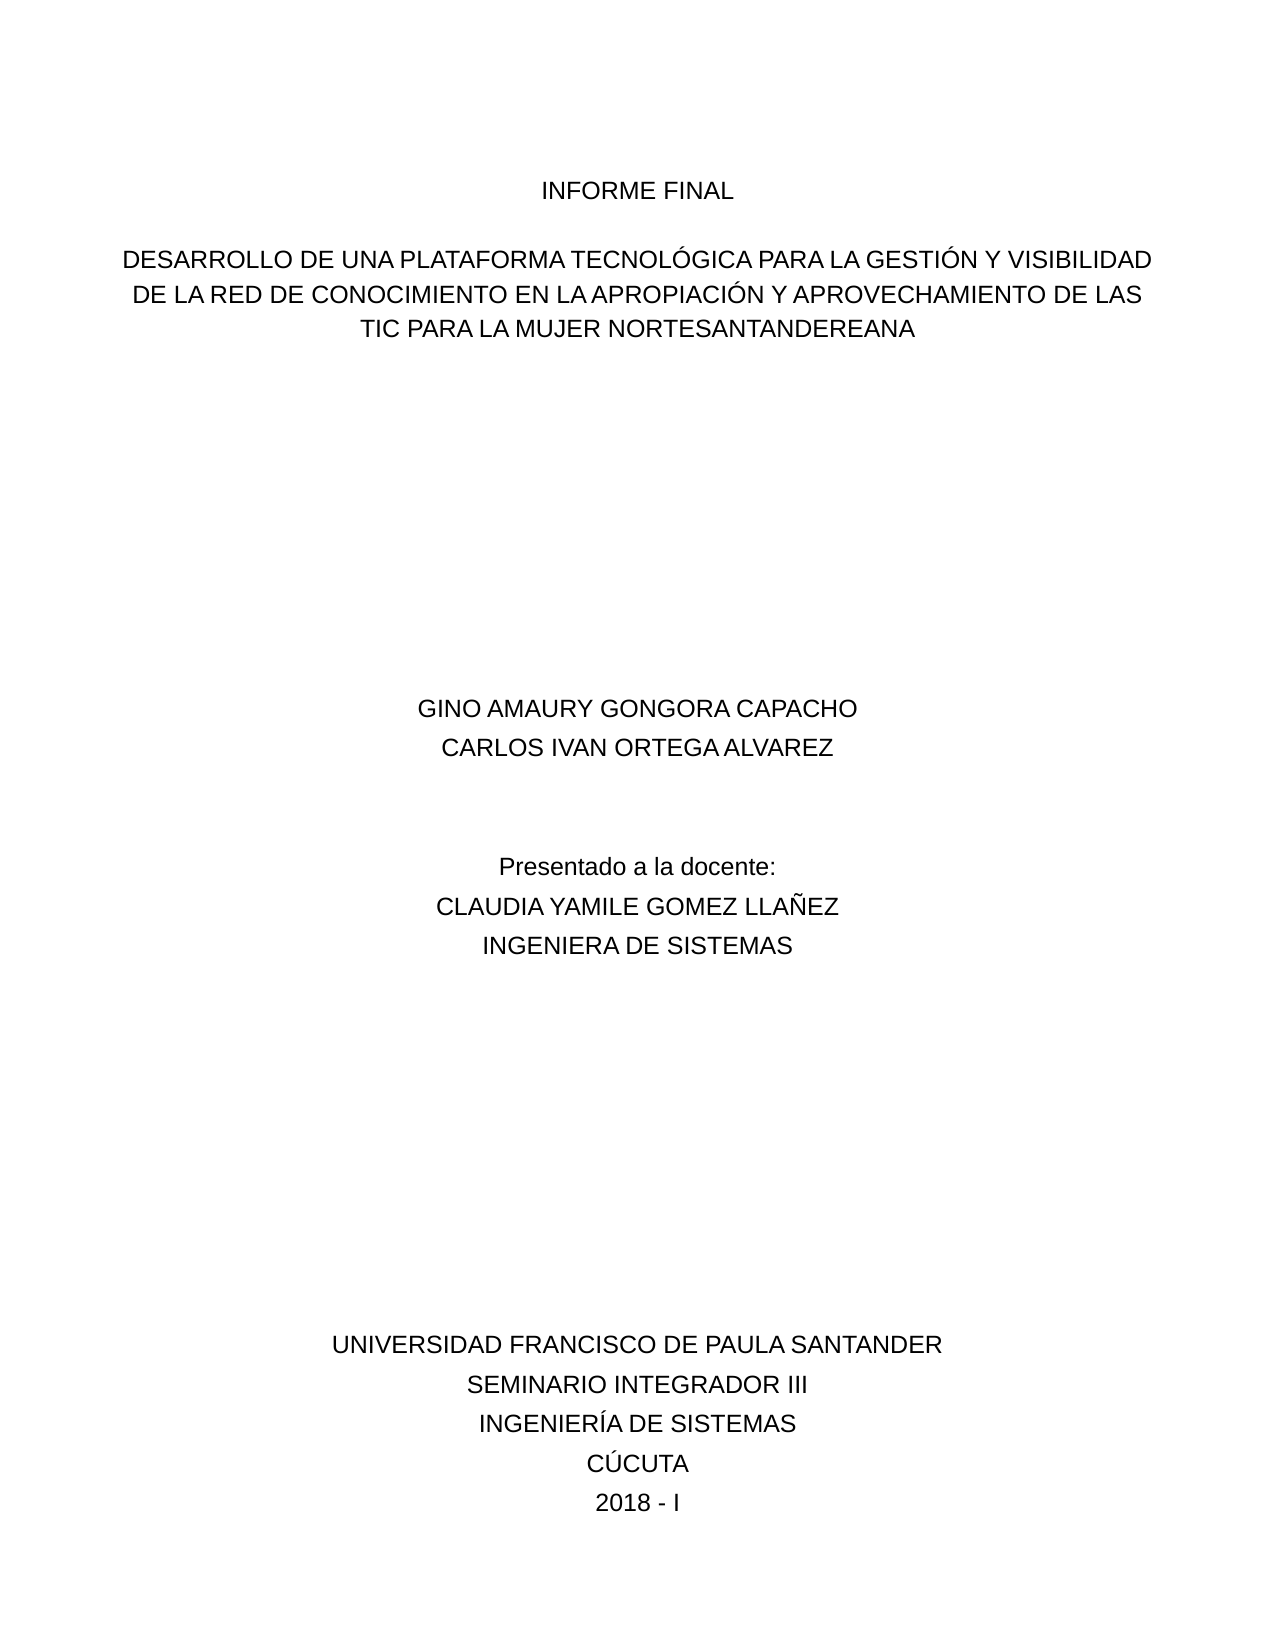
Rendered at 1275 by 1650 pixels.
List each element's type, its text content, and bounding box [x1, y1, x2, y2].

text CLAUDIA YAMILE GOMEZ LLAÑEZ [118, 891, 1157, 920]
text INFORME FINAL [118, 176, 1157, 205]
text CÚCUTA [118, 1449, 1157, 1477]
text SEMINARIO INTEGRADOR III [118, 1369, 1157, 1398]
text 2018 - I [118, 1488, 1157, 1517]
text GINO AMAURY GONGORA CAPACHO [118, 693, 1157, 722]
text CARLOS IVAN ORTEGA ALVAREZ [118, 733, 1157, 762]
text DESARROLLO DE UNA PLATAFORMA TECNOLÓGICA PARA LA GESTIÓN Y VISIBILIDAD DE LA RED DE CONOCIMIENTO EN LA APROPIACIÓN Y APROVECHAMIENTO DE LAS TIC PARA LA MUJER NORTESANTANDEREANA [118, 245, 1157, 343]
text INGENIERA DE SISTEMAS [118, 931, 1157, 960]
text INGENIERÍA DE SISTEMAS [118, 1409, 1157, 1438]
text UNIVERSIDAD FRANCISCO DE PAULA SANTANDER [118, 1330, 1157, 1359]
text Presentado a la docente: [118, 852, 1157, 881]
